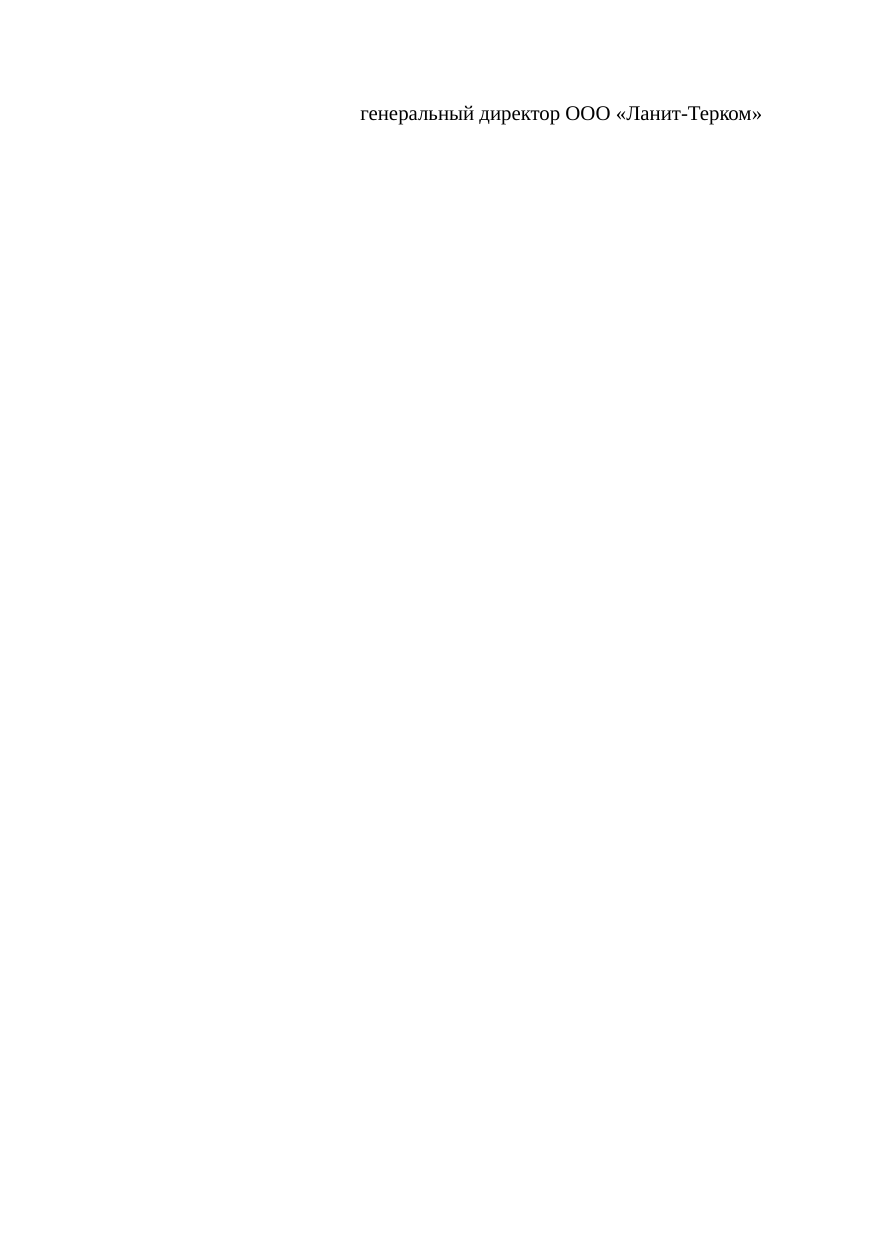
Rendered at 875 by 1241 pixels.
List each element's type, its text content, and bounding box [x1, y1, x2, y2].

text генеральный директор ООО «Ланит-Терком» [360, 100, 774, 124]
